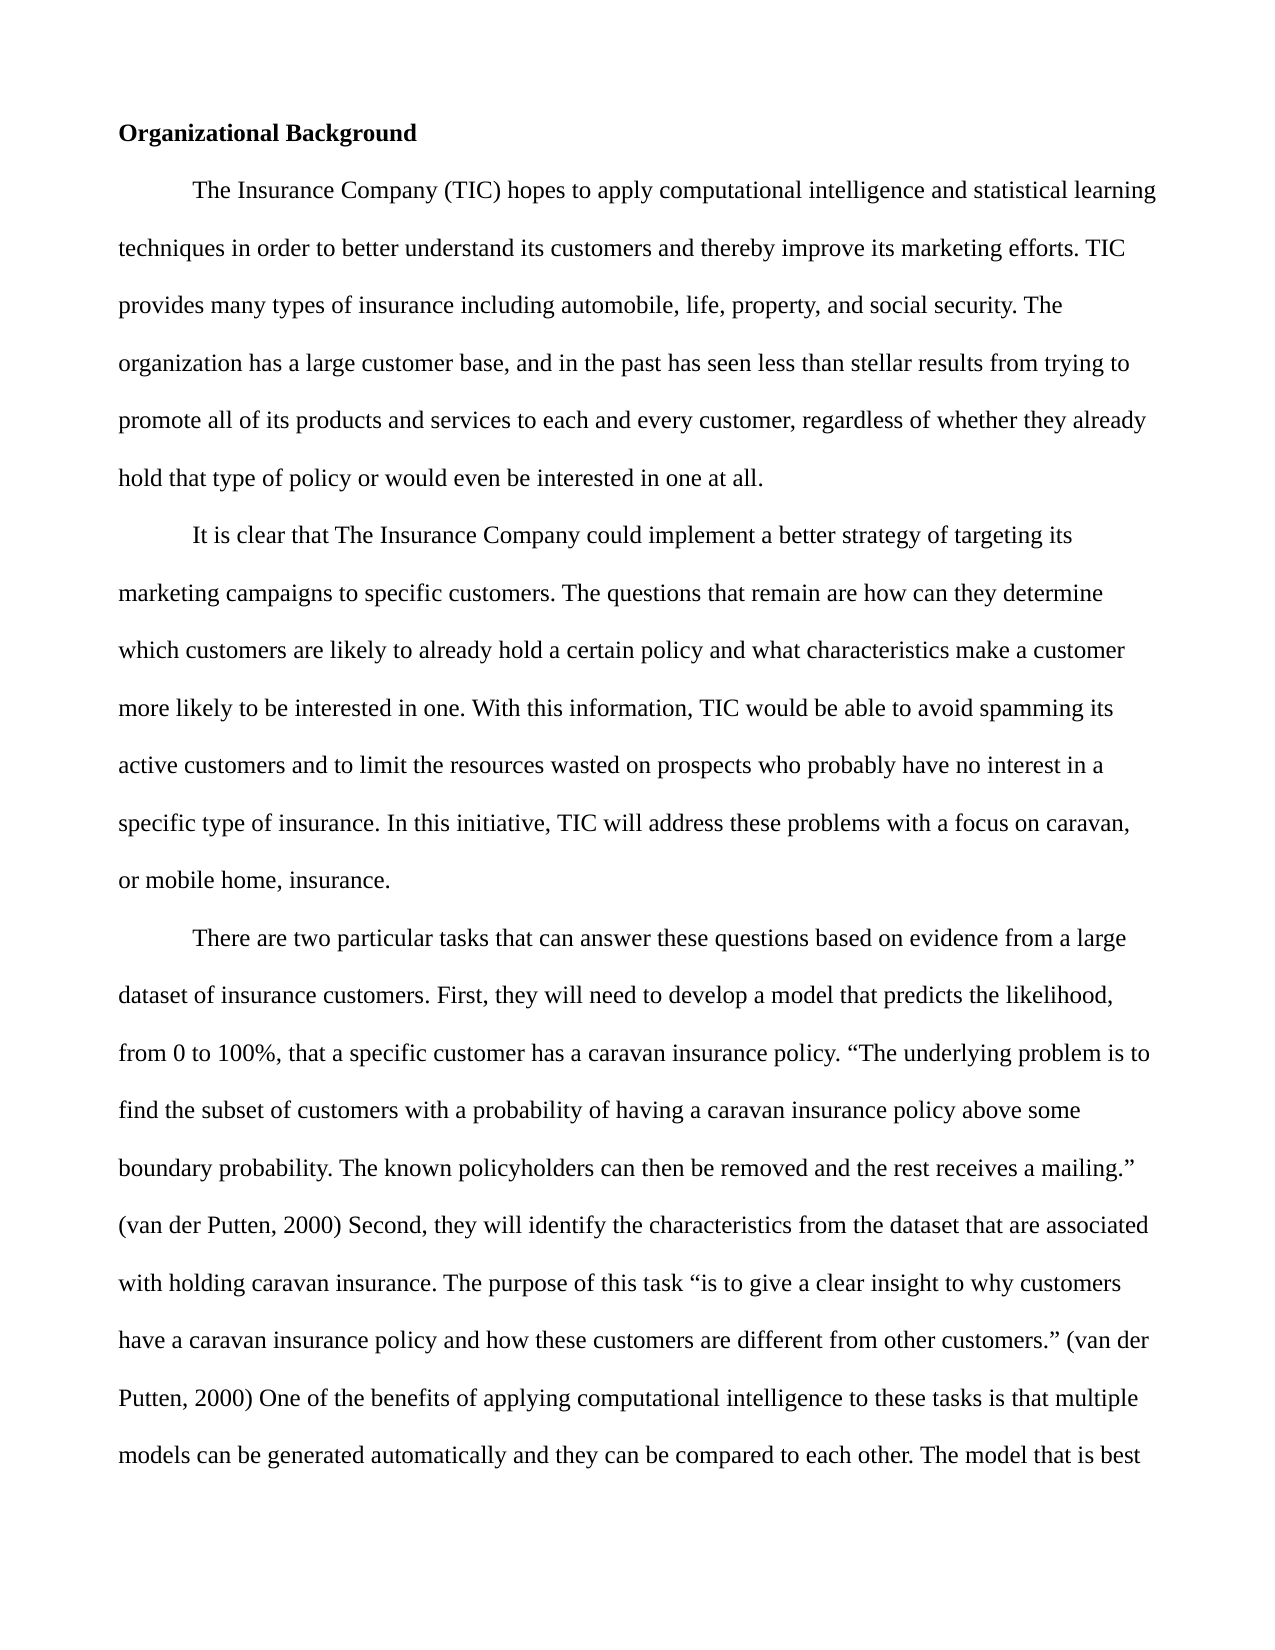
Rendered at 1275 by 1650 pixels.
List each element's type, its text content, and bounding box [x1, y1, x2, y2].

text The Insurance Company (TIC) hopes to apply computational intelligence and statistical learning techniques in order to better understand its customers and thereby improve its marketing efforts. TIC provides many types of insurance including automobile, life, property, and social security. The organization has a large customer base, and in the past has seen less than stellar results from trying to promote all of its products and services to each and every customer, regardless of whether they already hold that type of policy or would even be interested in one at all. [118, 176, 1157, 492]
text It is clear that The Insurance Company could implement a better strategy of targeting its marketing campaigns to specific customers. The questions that remain are how can they determine which customers are likely to already hold a certain policy and what characteristics make a customer more likely to be interested in one. With this information, TIC would be able to avoid spamming its active customers and to limit the resources wasted on prospects who probably have no interest in a specific type of insurance. In this initiative, TIC will address these problems with a focus on caravan, or mobile home, insurance. [118, 521, 1157, 894]
text There are two particular tasks that can answer these questions based on evidence from a large dataset of insurance customers. First, they will need to develop a model that predicts the likelihood, from 0 to 100%, that a specific customer has a caravan insurance policy. “The underlying problem is to find the subset of customers with a probability of having a caravan insurance policy above some boundary probability. The known policyholders can then be removed and the rest receives a mailing.” (van der Putten, 2000) Second, they will identify the characteristics from the dataset that are associated with holding caravan insurance. The purpose of this task “is to give a clear insight to why customers have a caravan insurance policy and how these customers are different from other customers.” (van der Putten, 2000) One of the benefits of applying computational intelligence to these tasks is that multiple models can be generated automatically and they can be compared to each other. The model that is best [118, 923, 1157, 1469]
text Organizational Background [118, 118, 1157, 147]
